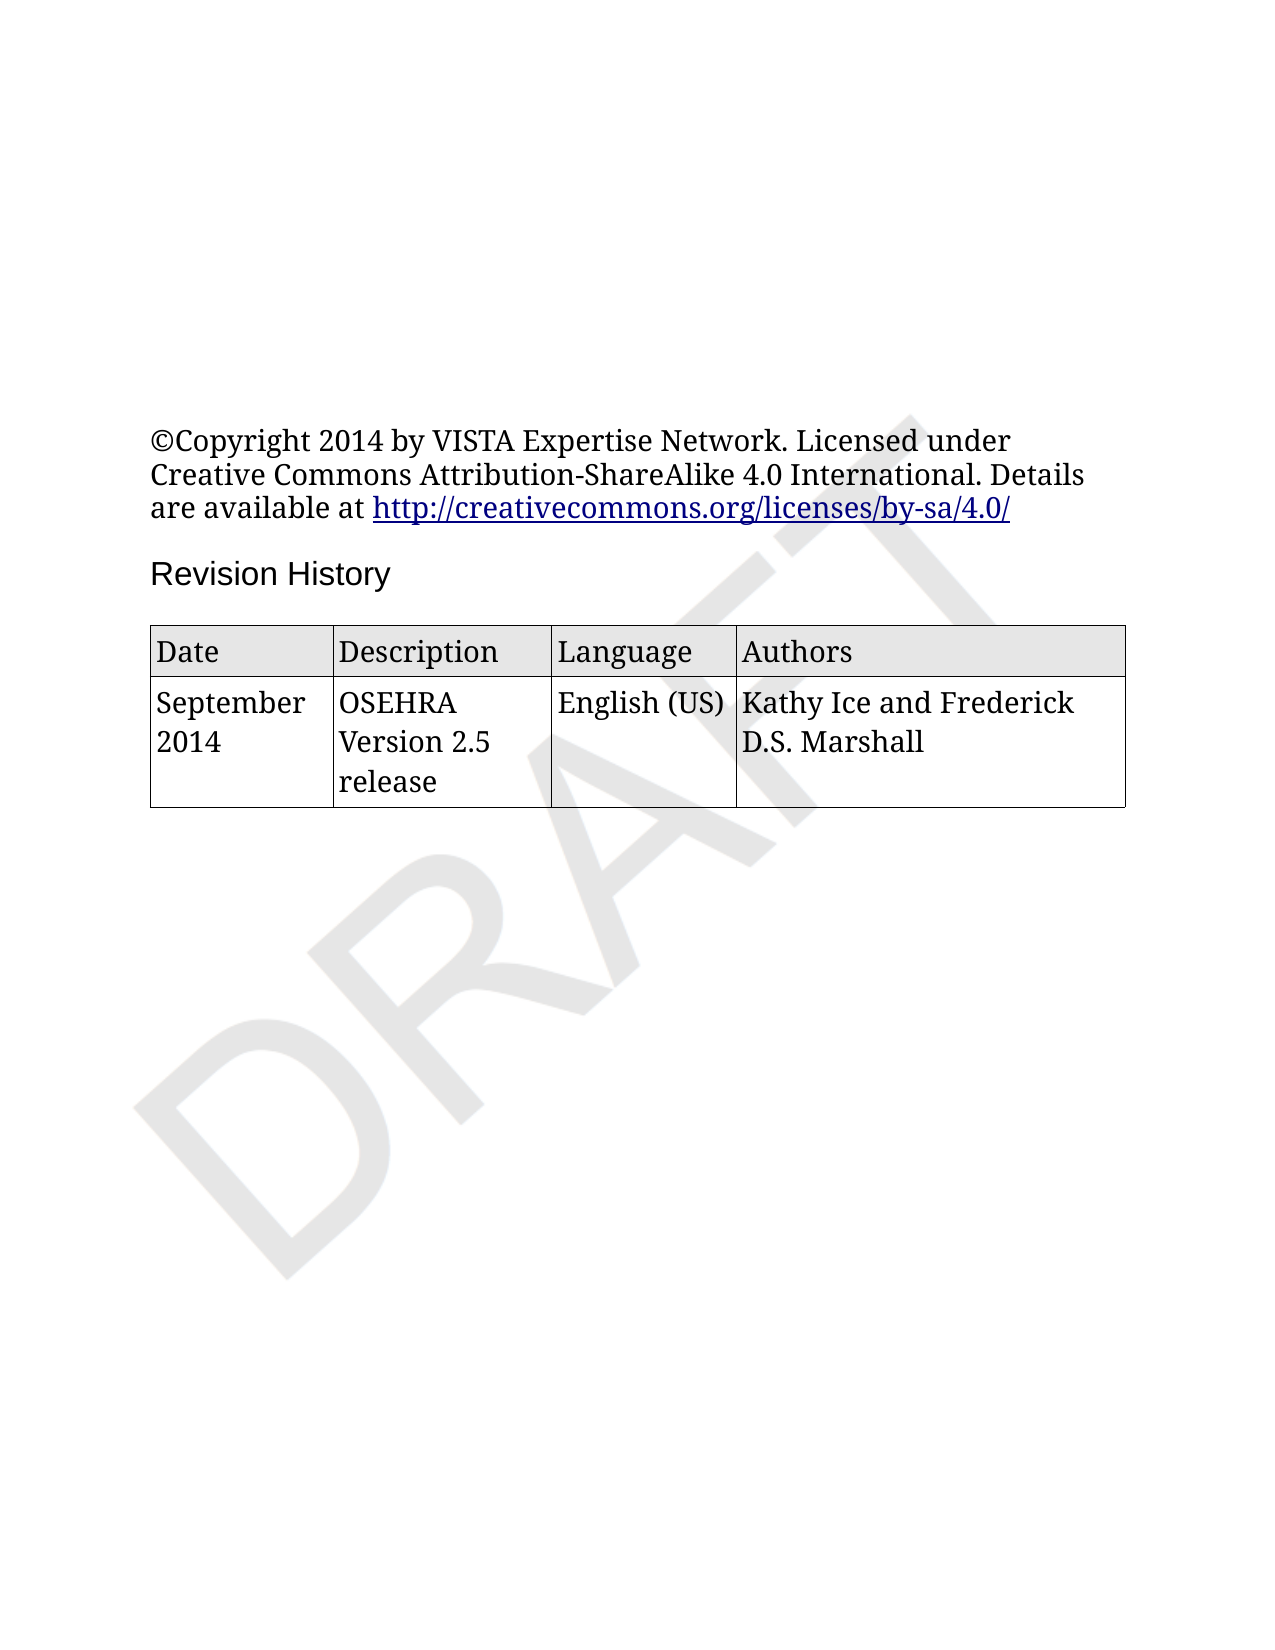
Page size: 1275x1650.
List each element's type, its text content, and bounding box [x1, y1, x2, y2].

table_cell OSEHRA Version 2.5 release [334, 677, 551, 807]
table_header Language [552, 626, 736, 676]
table_header Authors [737, 626, 1125, 676]
picture [237, 525, 1038, 558]
table_cell Kathy Ice and Frederick D.S. Marshall [737, 677, 1125, 807]
table_cell English (US) [552, 677, 736, 807]
table_cell September 2014 [151, 677, 333, 807]
table_header Description [334, 626, 551, 676]
text Revision History [150, 558, 1125, 592]
table_header Date [151, 626, 333, 676]
picture [237, 592, 1038, 625]
text ©Copyright 2014 by VISTA Expertise Network. Licensed under Creative Commons Attribution-ShareAlike 4.0 International. Details are available at http://creativecommons.org/licenses/by-sa/4.0/ [150, 425, 1125, 525]
picture [237, 808, 1038, 1225]
